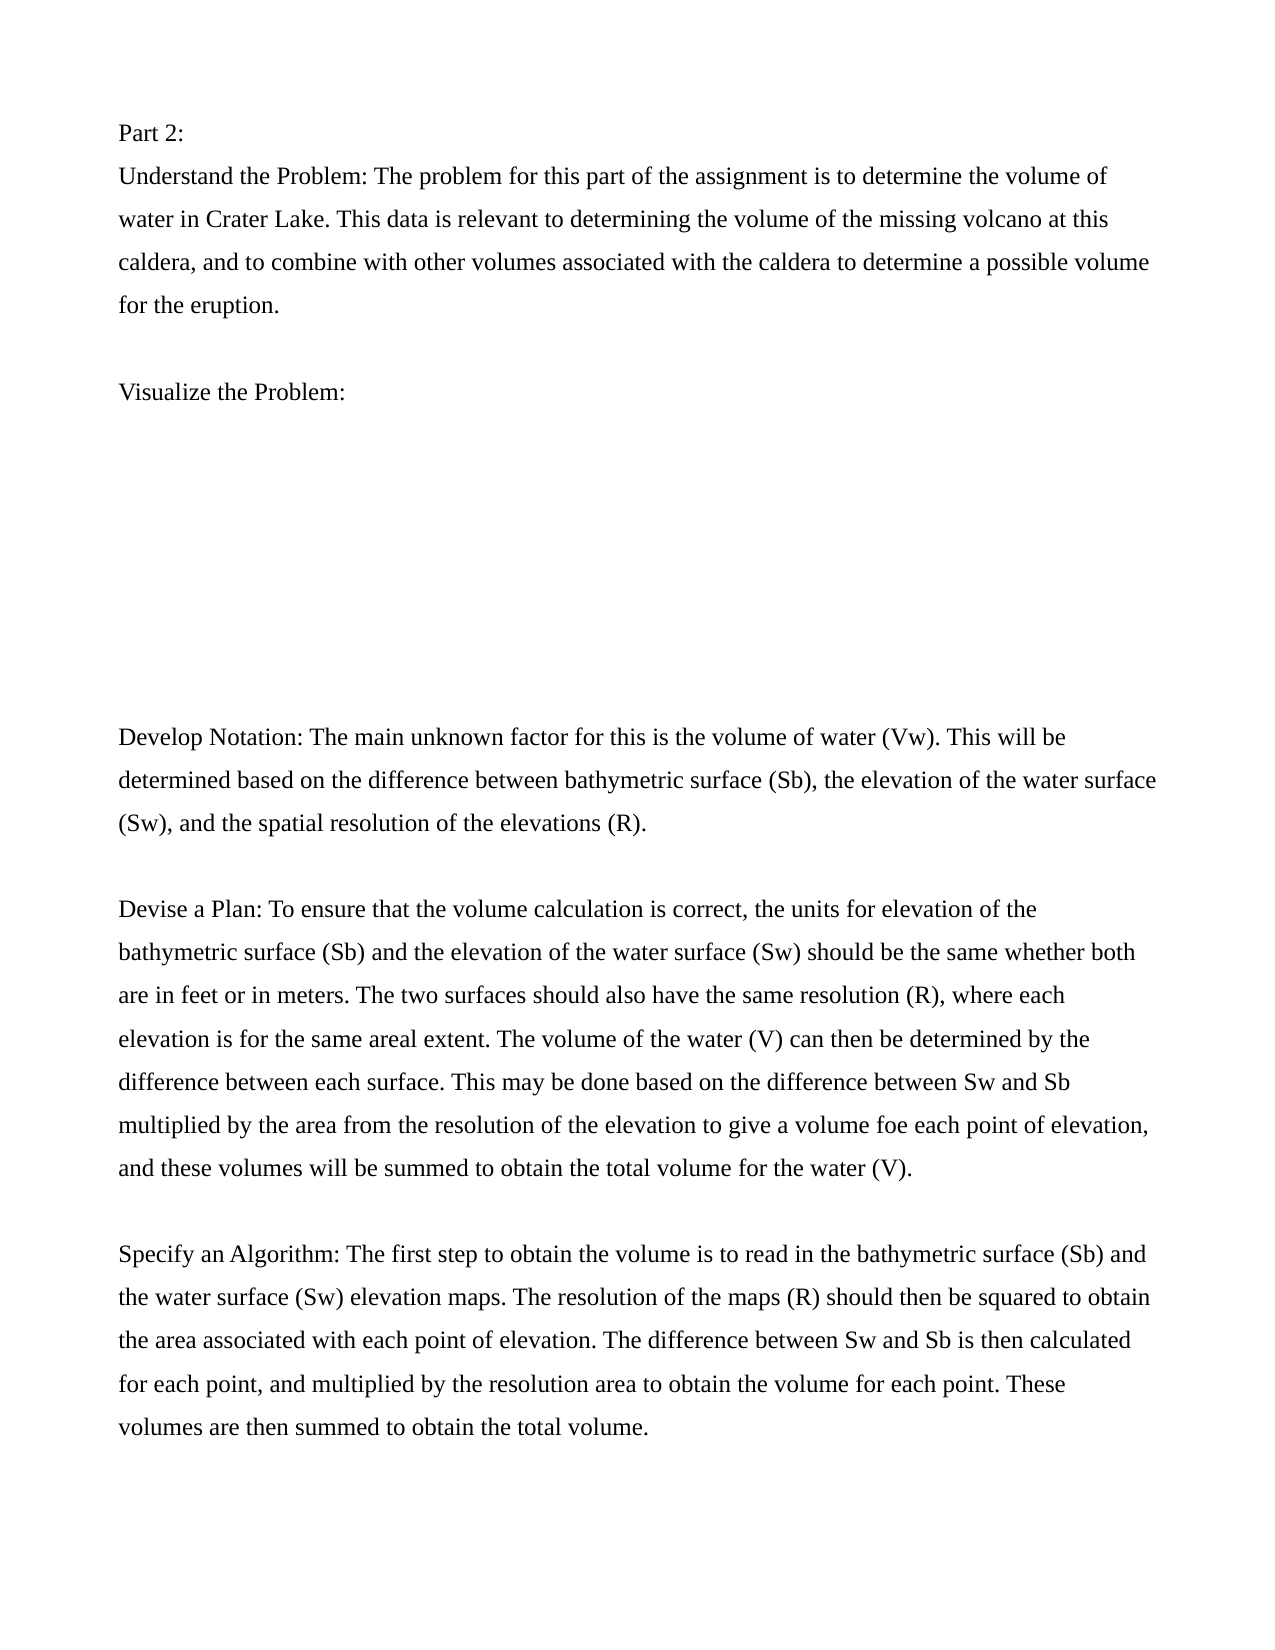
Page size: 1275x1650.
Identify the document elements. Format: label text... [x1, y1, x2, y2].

text Visualize the Problem: [118, 377, 1157, 406]
text Understand the Problem: The problem for this part of the assignment is to determine the volume of water in Crater Lake. This data is relevant to determining the volume of the missing volcano at this caldera, and to combine with other volumes associated with the caldera to determine a possible volume for the eruption. [118, 161, 1157, 319]
text Develop Notation: The main unknown factor for this is the volume of water (Vw). This will be determined based on the difference between bathymetric surface (Sb), the elevation of the water surface (Sw), and the spatial resolution of the elevations (R). [118, 722, 1157, 837]
text Devise a Plan: To ensure that the volume calculation is correct, the units for elevation of the bathymetric surface (Sb) and the elevation of the water surface (Sw) should be the same whether both are in feet or in meters. The two surfaces should also have the same resolution (R), where each elevation is for the same areal extent. The volume of the water (V) can then be determined by the difference between each surface. This may be done based on the difference between Sw and Sb multiplied by the area from the resolution of the elevation to give a volume foe each point of elevation, and these volumes will be summed to obtain the total volume for the water (V). [118, 894, 1157, 1182]
text Specify an Algorithm: The first step to obtain the volume is to read in the bathymetric surface (Sb) and the water surface (Sw) elevation maps. The resolution of the maps (R) should then be squared to obtain the area associated with each point of elevation. The difference between Sw and Sb is then calculated for each point, and multiplied by the resolution area to obtain the volume for each point. These volumes are then summed to obtain the total volume. [118, 1239, 1157, 1441]
text Part 2: [118, 118, 1157, 147]
